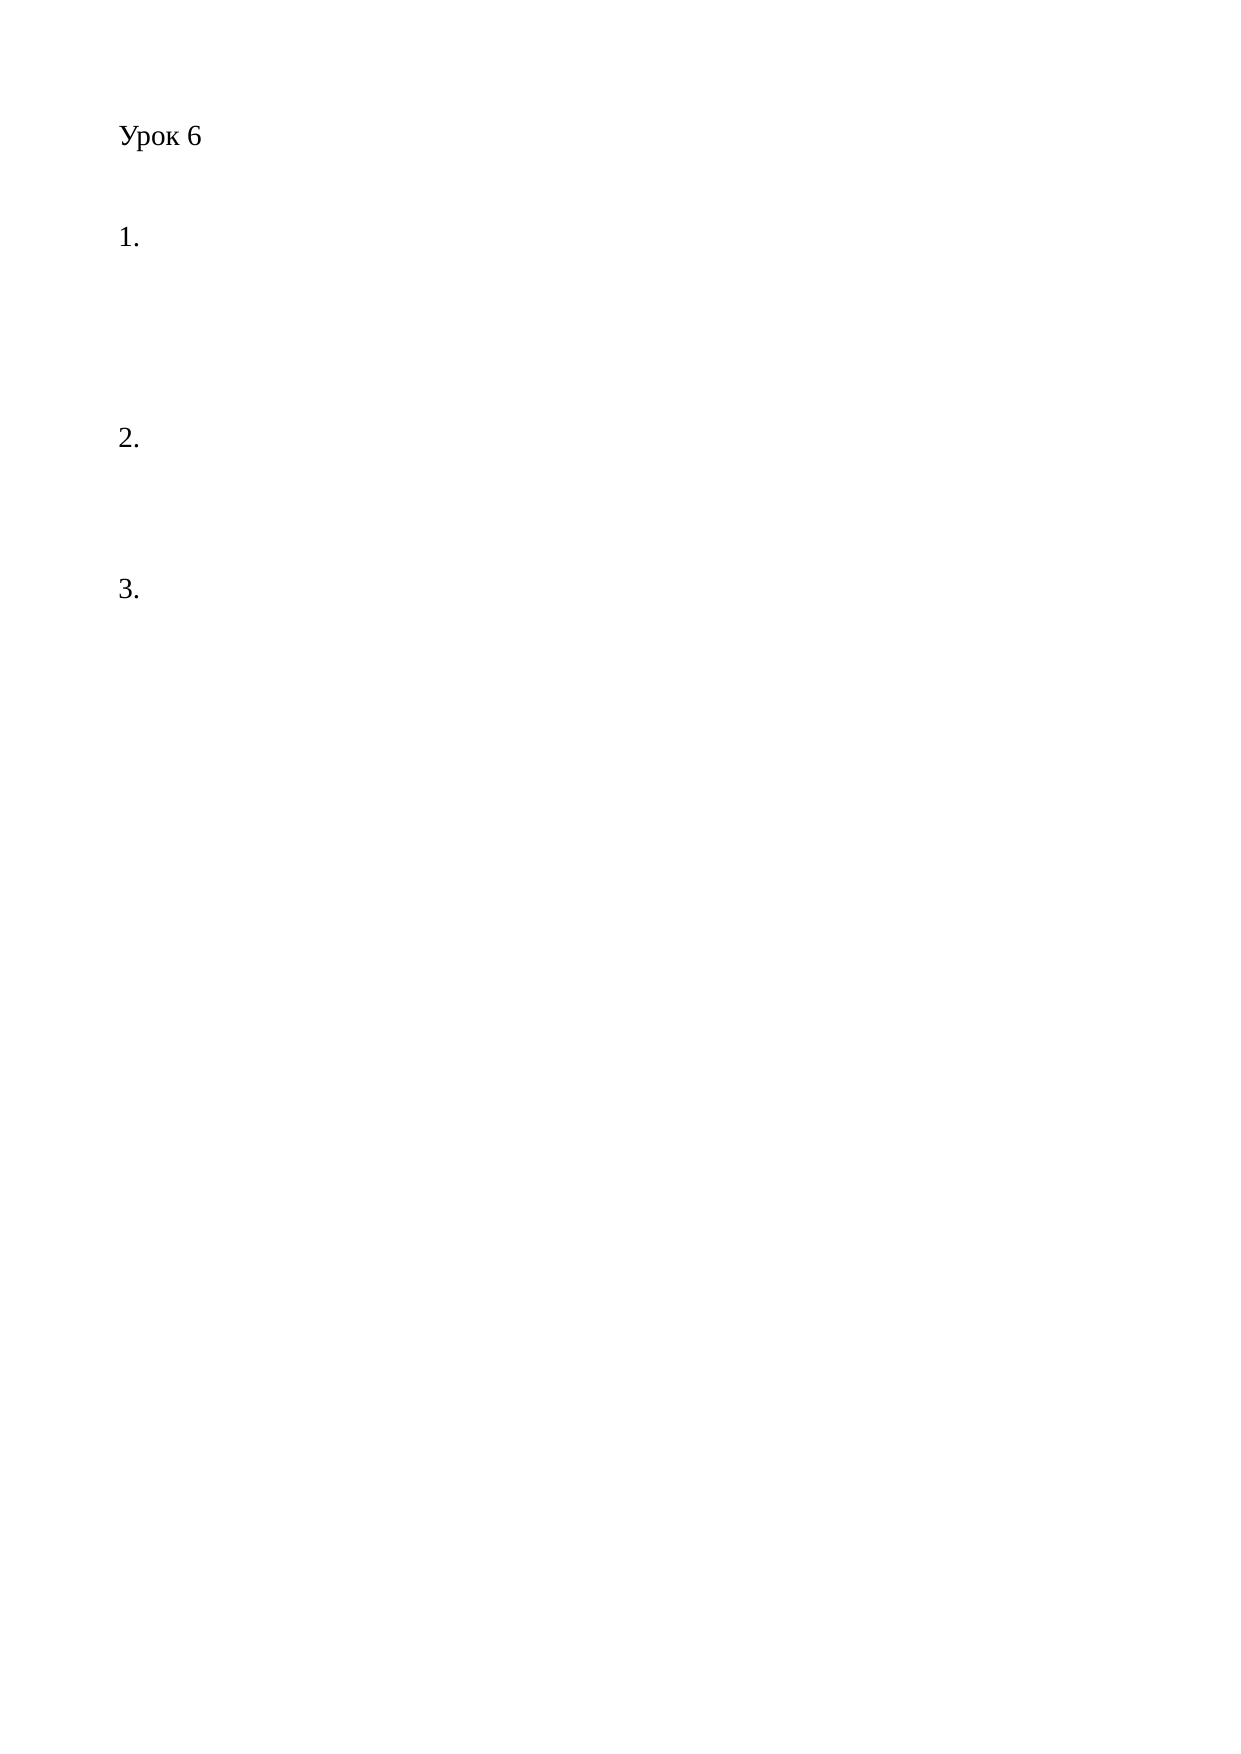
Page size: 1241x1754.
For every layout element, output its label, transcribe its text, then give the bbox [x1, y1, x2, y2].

text Урок 6 [118, 118, 1122, 152]
text 1. [118, 219, 1122, 252]
text 3. [118, 571, 1122, 604]
text 2. [118, 420, 1122, 453]
